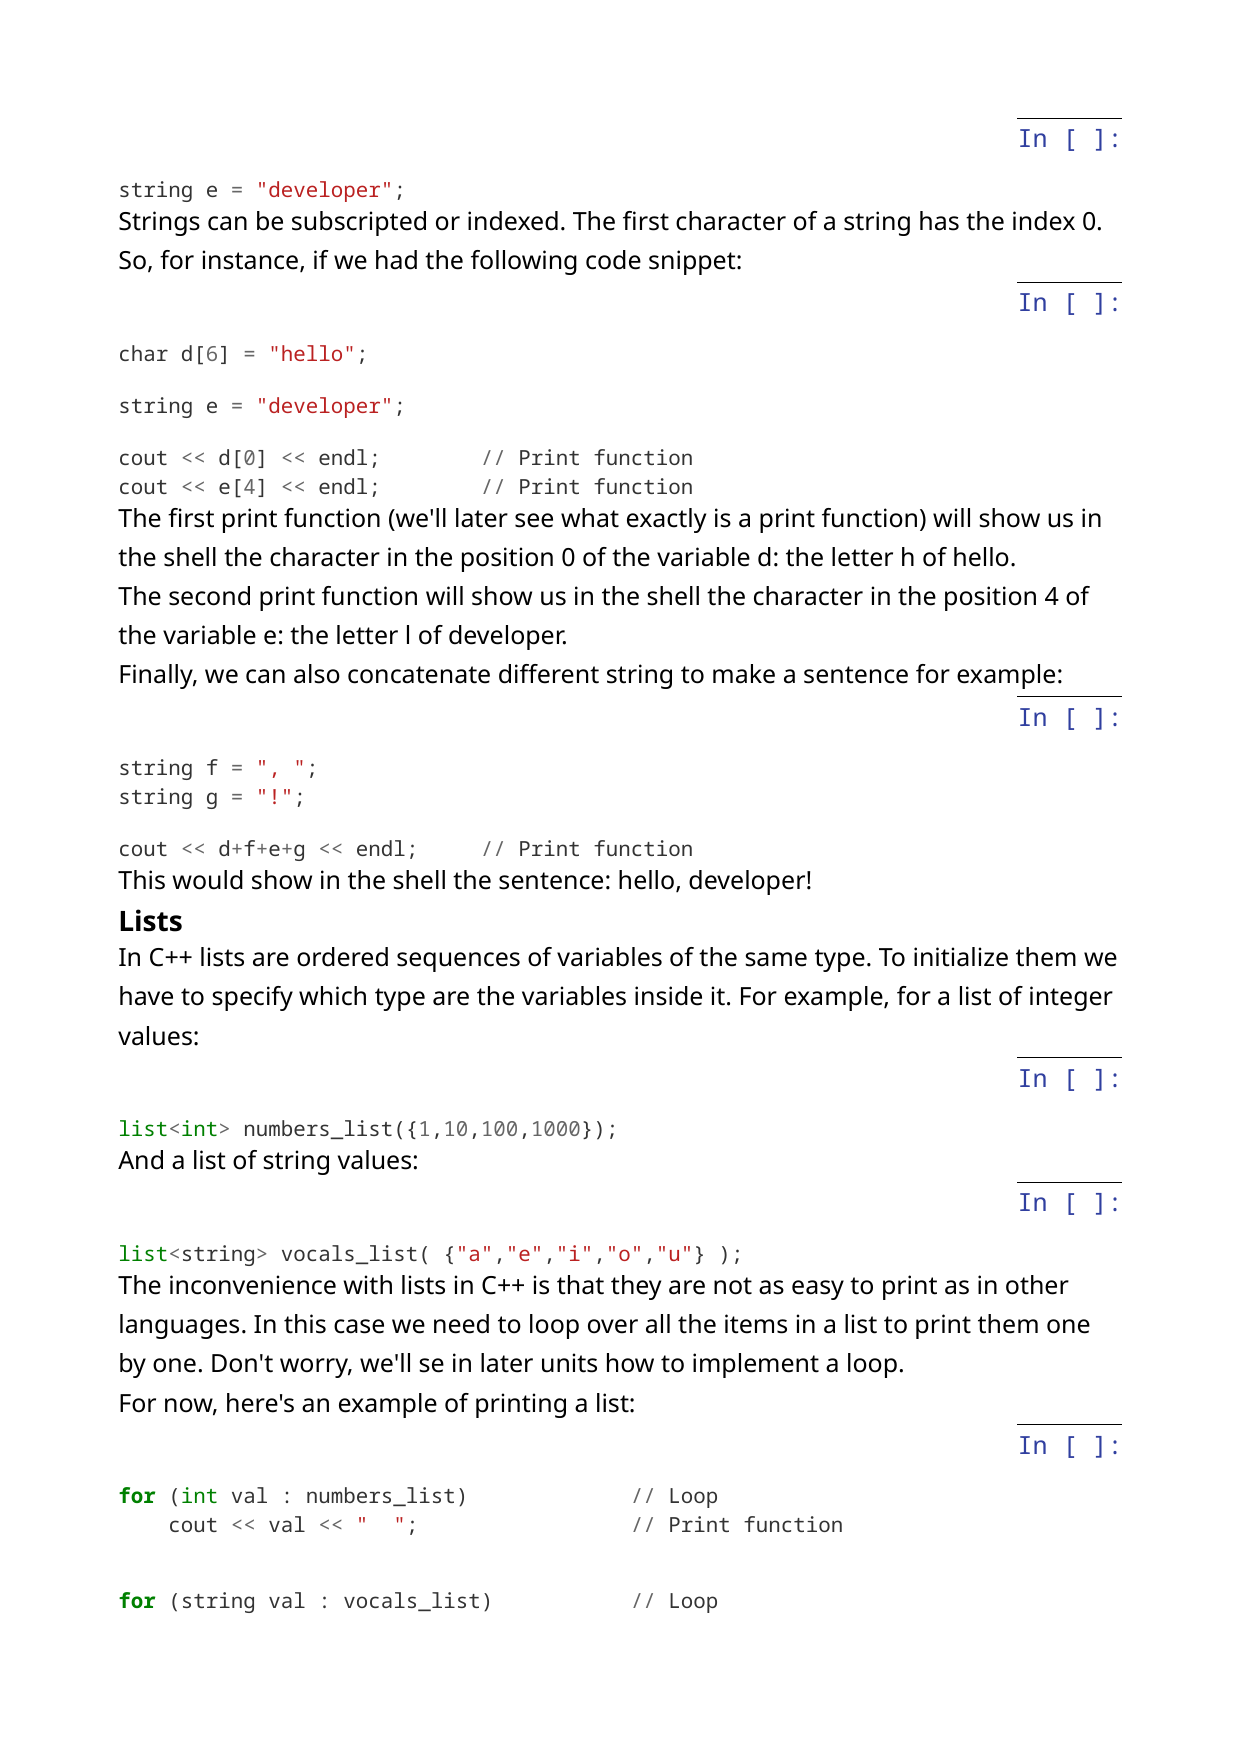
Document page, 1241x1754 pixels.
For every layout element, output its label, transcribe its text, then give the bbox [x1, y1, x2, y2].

text The inconvenience with lists in C++ is that they are not as easy to print as in other languages. In this case we need to loop over all the items in a list to print them one by one. Don't worry, we'll se in later units how to implement a loop. [118, 1268, 1122, 1380]
text list<int> numbers_list({1,10,100,1000}); [118, 1114, 1122, 1143]
text string f = ", "; [118, 753, 1122, 782]
text for (int val : numbers_list) // Loop [118, 1482, 1122, 1510]
text string e = "developer"; [118, 175, 1122, 204]
text In [ ]: [118, 282, 1122, 319]
text In [ ]: [118, 118, 1122, 155]
text cout << e[4] << endl; // Print function [118, 472, 1122, 500]
text cout << d+f+e+g << endl; // Print function [118, 834, 1122, 862]
text For now, here's an example of printing a list: [118, 1385, 1122, 1419]
text And a list of string values: [118, 1143, 1122, 1177]
text cout << d[0] << endl; // Print function [118, 443, 1122, 472]
text This would show in the shell the sentence: hello, developer! [118, 862, 1122, 896]
text The first print function (we'll later see what exactly is a print function) will show us in the shell the character in the position 0 of the variable d: the letter h of hello. [118, 500, 1122, 573]
text string g = "!"; [118, 782, 1122, 810]
text Finally, we can also concatenate different string to make a sentence for example: [118, 657, 1122, 691]
text Strings can be subscripted or indexed. The first character of a string has the index 0. So, for instance, if we had the following code snippet: [118, 204, 1122, 277]
text In [ ]: [118, 1057, 1122, 1094]
text cout << val << " "; // Print function [118, 1510, 1122, 1538]
text for (string val : vocals_list) // Loop [118, 1586, 1122, 1614]
subtitle Lists [118, 901, 1122, 940]
text char d[6] = "hello"; [118, 339, 1122, 368]
text The second print function will show us in the shell the character in the position 4 of the variable e: the letter l of developer. [118, 579, 1122, 652]
text In [ ]: [118, 696, 1122, 733]
text string e = "developer"; [118, 391, 1122, 420]
text In [ ]: [118, 1182, 1122, 1219]
text In C++ lists are ordered sequences of variables of the same type. To initialize them we have to specify which type are the variables inside it. For example, for a list of integer values: [118, 940, 1122, 1052]
text In [ ]: [118, 1424, 1122, 1461]
text list<string> vocals_list( {"a","e","i","o","u"} ); [118, 1239, 1122, 1268]
